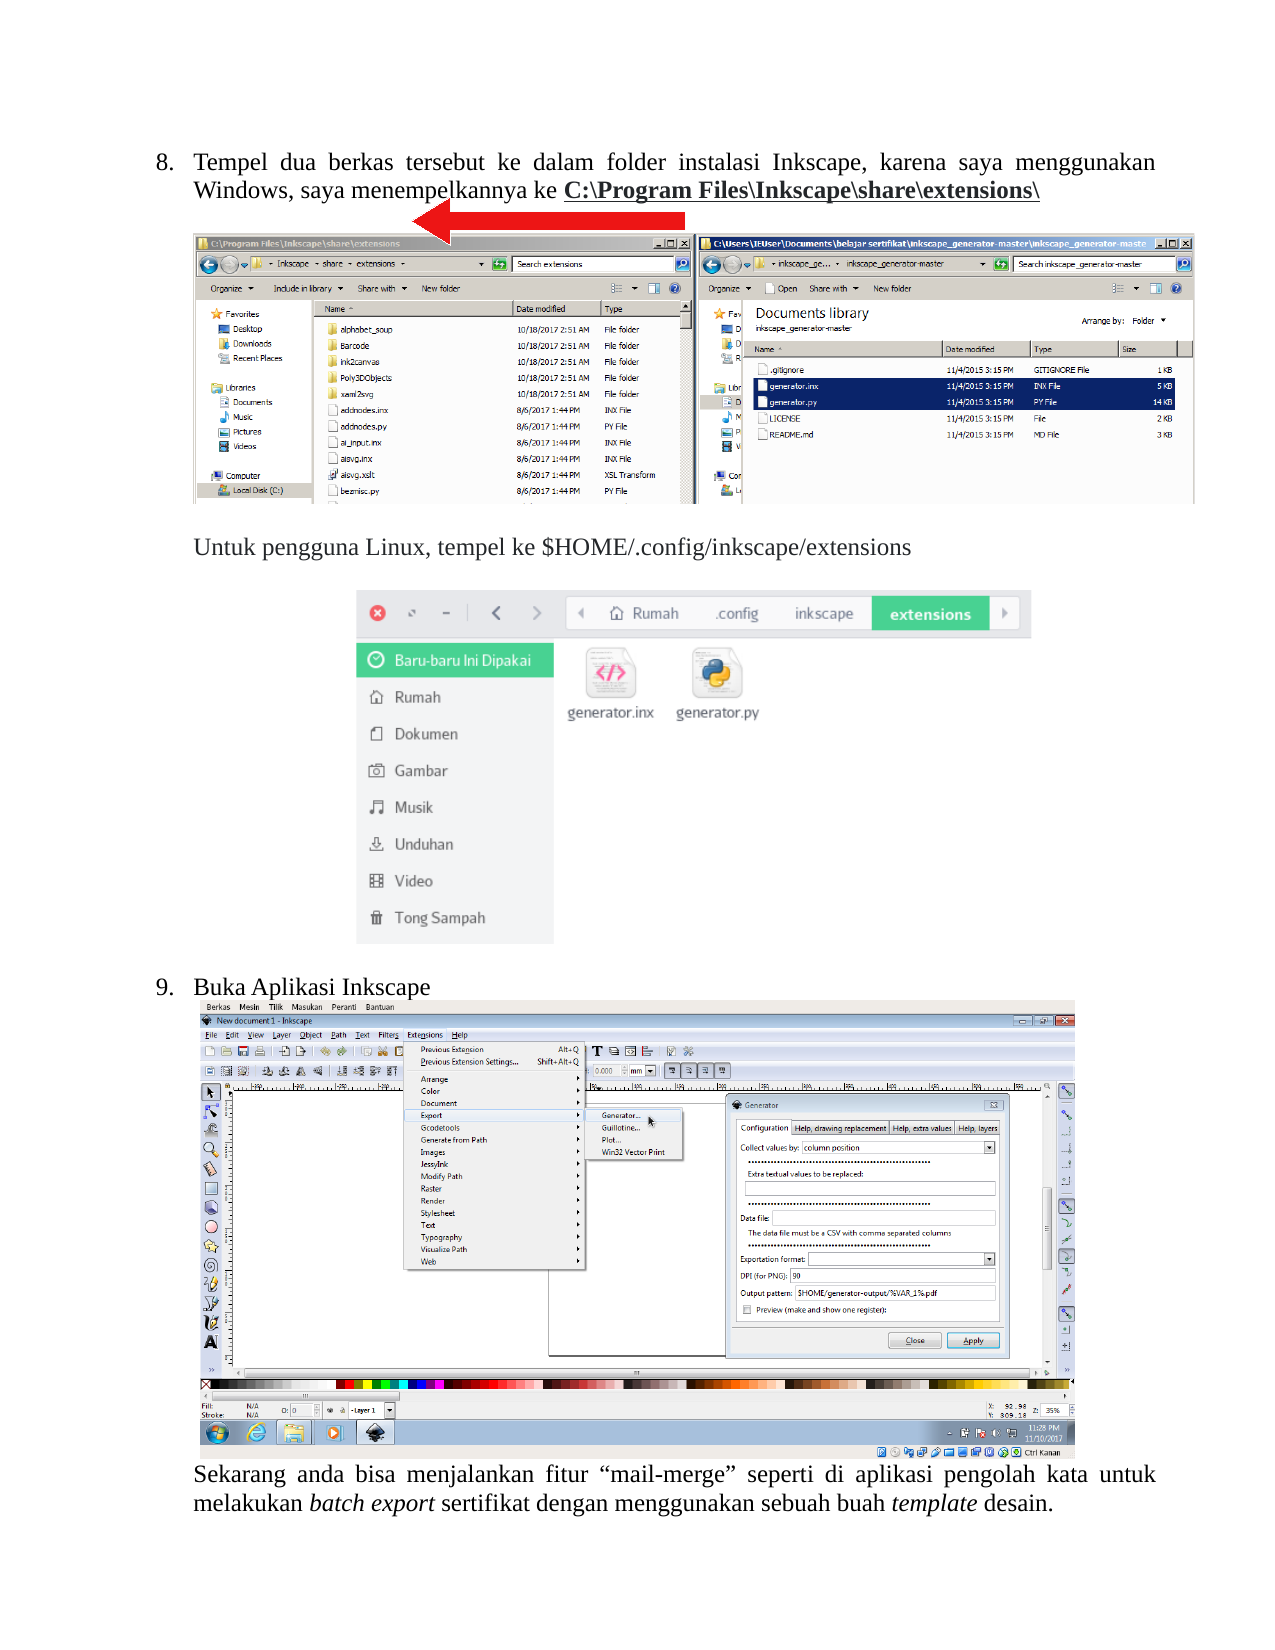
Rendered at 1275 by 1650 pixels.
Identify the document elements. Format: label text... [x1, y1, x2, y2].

picture [356, 590, 1032, 944]
picture [193, 233, 1195, 504]
picture [200, 1000, 1075, 1459]
list Buka Aplikasi Inkscape [156, 972, 1157, 1001]
list Untuk pengguna Linux, tempel ke $HOME/.config/inkscape/extensions [156, 532, 1157, 561]
list Sekarang anda bisa menjalankan fitur “mail-merge” seperti di aplikasi pengolah kata untuk melakukan batch export sertifikat dengan menggunakan sebuah buah template desain. [156, 1001, 1157, 1517]
list Tempel dua berkas tersebut ke dalam folder instalasi Inkscape, karena saya menggunakan Windows, saya menempelkannya ke C:\Program Files\Inkscape\share\extensions\ [156, 147, 1157, 204]
